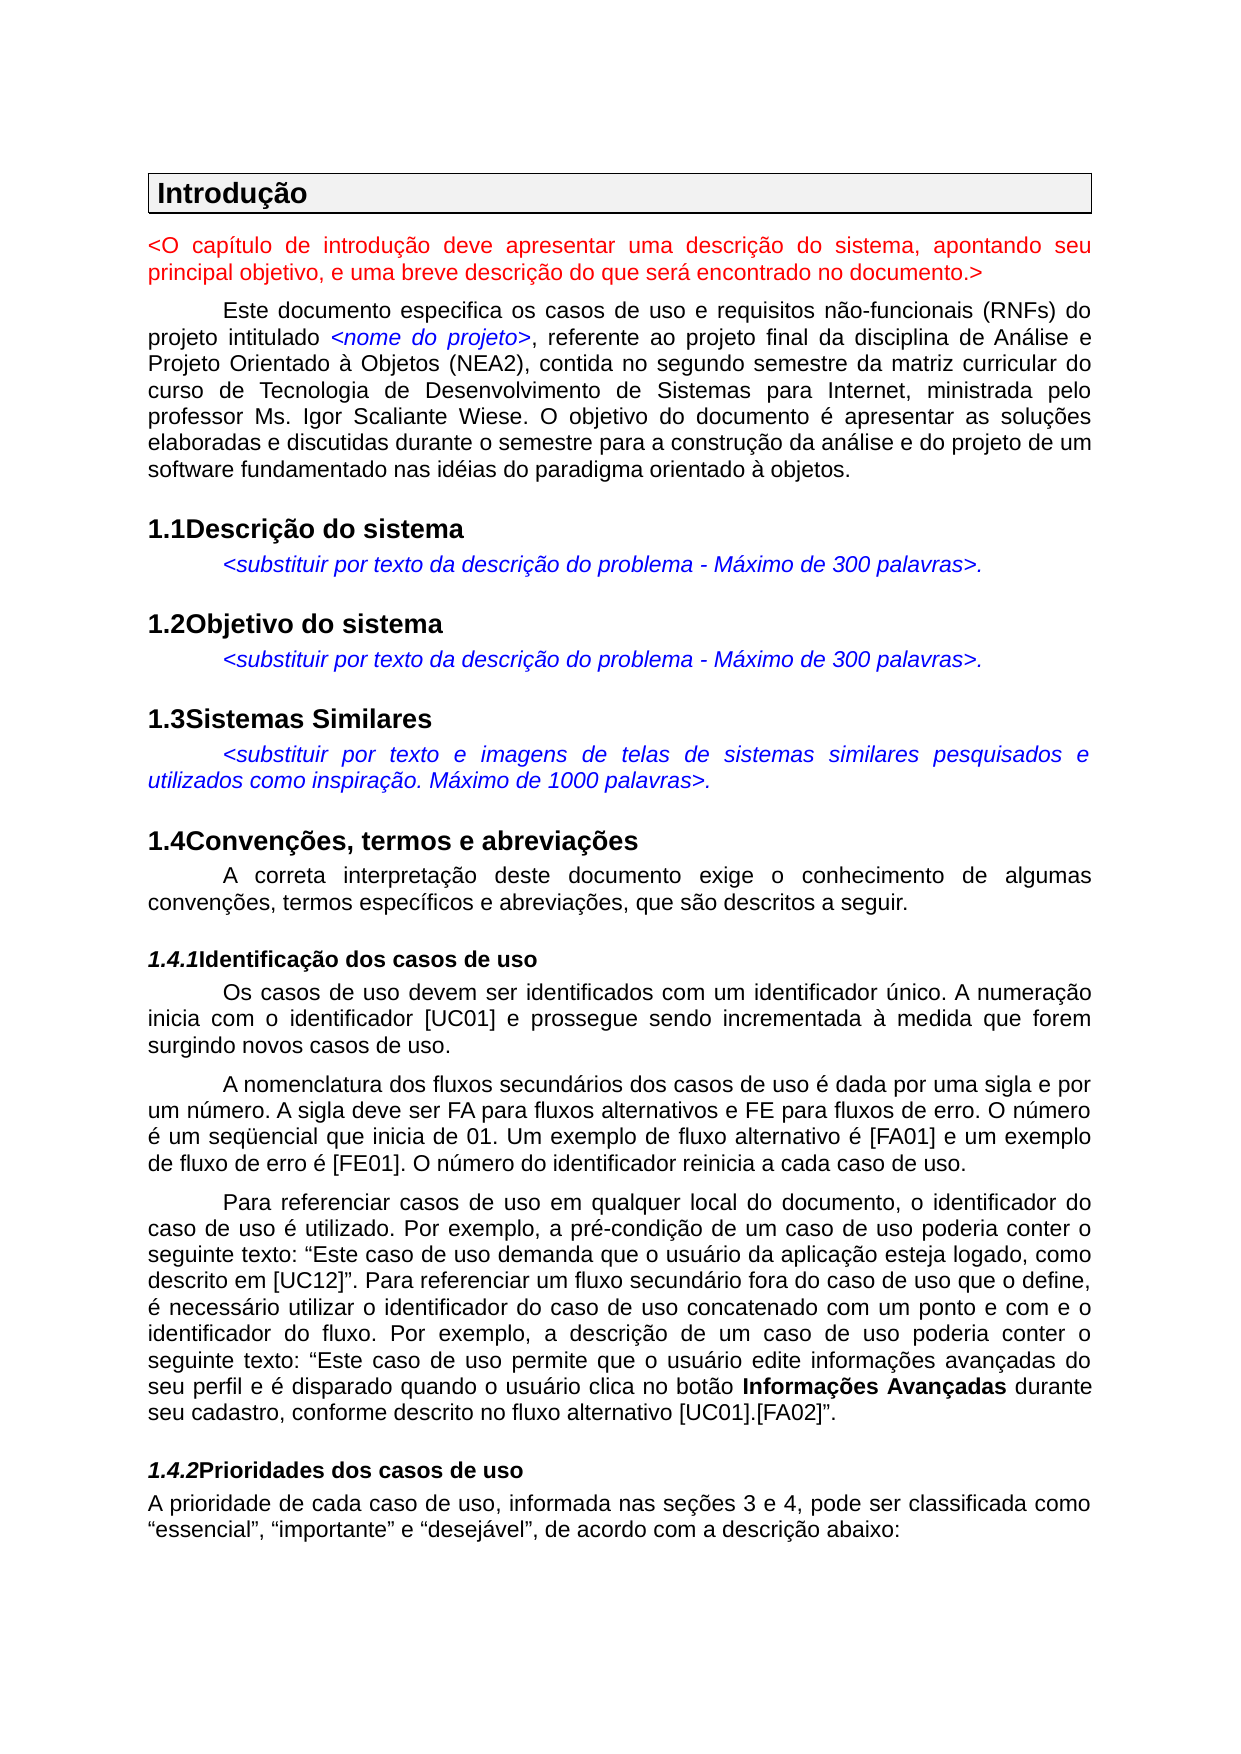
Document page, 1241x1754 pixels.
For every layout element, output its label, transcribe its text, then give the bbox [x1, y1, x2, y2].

subtitle Sistemas Similares [148, 703, 1092, 735]
subtitle Prioridades dos casos de uso [148, 1457, 1092, 1483]
subtitle Descrição do sistema [148, 513, 1092, 544]
text A nomenclatura dos fluxos secundários dos casos de uso é dada por uma sigla e por um número. A sigla deve ser FA para fluxos alternativos e FE para fluxos de erro. O número é um seqüencial que inicia de 01. Um exemplo de fluxo alternativo é [FA01] e um exemplo de fluxo de erro é [FE01]. O número do identificador reinicia a cada caso de uso. [148, 1071, 1092, 1176]
subtitle Introdução [149, 174, 1091, 212]
text Para referenciar casos de uso em qualquer local do documento, o identificador do caso de uso é utilizado. Por exemplo, a pré-condição de um caso de uso poderia conter o seguinte texto: “Este caso de uso demanda que o usuário da aplicação esteja logado, como descrito em [UC12]”. Para referenciar um fluxo secundário fora do caso de uso que o define, é necessário utilizar o identificador do caso de uso concatenado com um ponto e com e o identificador do fluxo. Por exemplo, a descrição de um caso de uso poderia conter o seguinte texto: “Este caso de uso permite que o usuário edite informações avançadas do seu perfil e é disparado quando o usuário clica no botão Informações Avançadas durante seu cadastro, conforme descrito no fluxo alternativo [UC01].[FA02]”. [148, 1188, 1092, 1426]
text Este documento especifica os casos de uso e requisitos não-funcionais (RNFs) do projeto intitulado <nome do projeto>, referente ao projeto final da disciplina de Análise e Projeto Orientado à Objetos (NEA2), contida no segundo semestre da matriz curricular do curso de Tecnologia de Desenvolvimento de Sistemas para Internet, ministrada pelo professor Ms. Igor Scaliante Wiese. O objetivo do documento é apresentar as soluções elaboradas e discutidas durante o semestre para a construção da análise e do projeto de um software fundamentado nas idéias do paradigma orientado à objetos. [148, 297, 1092, 482]
text <substituir por texto e imagens de telas de sistemas similares pesquisados e utilizados como inspiração. Máximo de 1000 palavras>. [148, 741, 1092, 794]
subtitle Identificação dos casos de uso [148, 946, 1092, 973]
text Os casos de uso devem ser identificados com um identificador único. A numeração inicia com o identificador [UC01] e prossegue sendo incrementada à medida que forem surgindo novos casos de uso. [148, 979, 1092, 1058]
subtitle Objetivo do sistema [148, 608, 1092, 639]
text <substituir por texto da descrição do problema - Máximo de 300 palavras>. [148, 551, 1092, 577]
text <O capítulo de introdução deve apresentar uma descrição do sistema, apontando seu principal objetivo, e uma breve descrição do que será encontrado no documento.> [148, 232, 1092, 285]
text <substituir por texto da descrição do problema - Máximo de 300 palavras>. [148, 646, 1092, 672]
text A prioridade de cada caso de uso, informada nas seções 3 e 4, pode ser classificada como “essencial”, “importante” e “desejável”, de acordo com a descrição abaixo: [148, 1489, 1092, 1542]
text A correta interpretação deste documento exige o conhecimento de algumas convenções, termos específicos e abreviações, que são descritos a seguir. [148, 862, 1092, 915]
subtitle Convenções, termos e abreviações [148, 825, 1092, 856]
